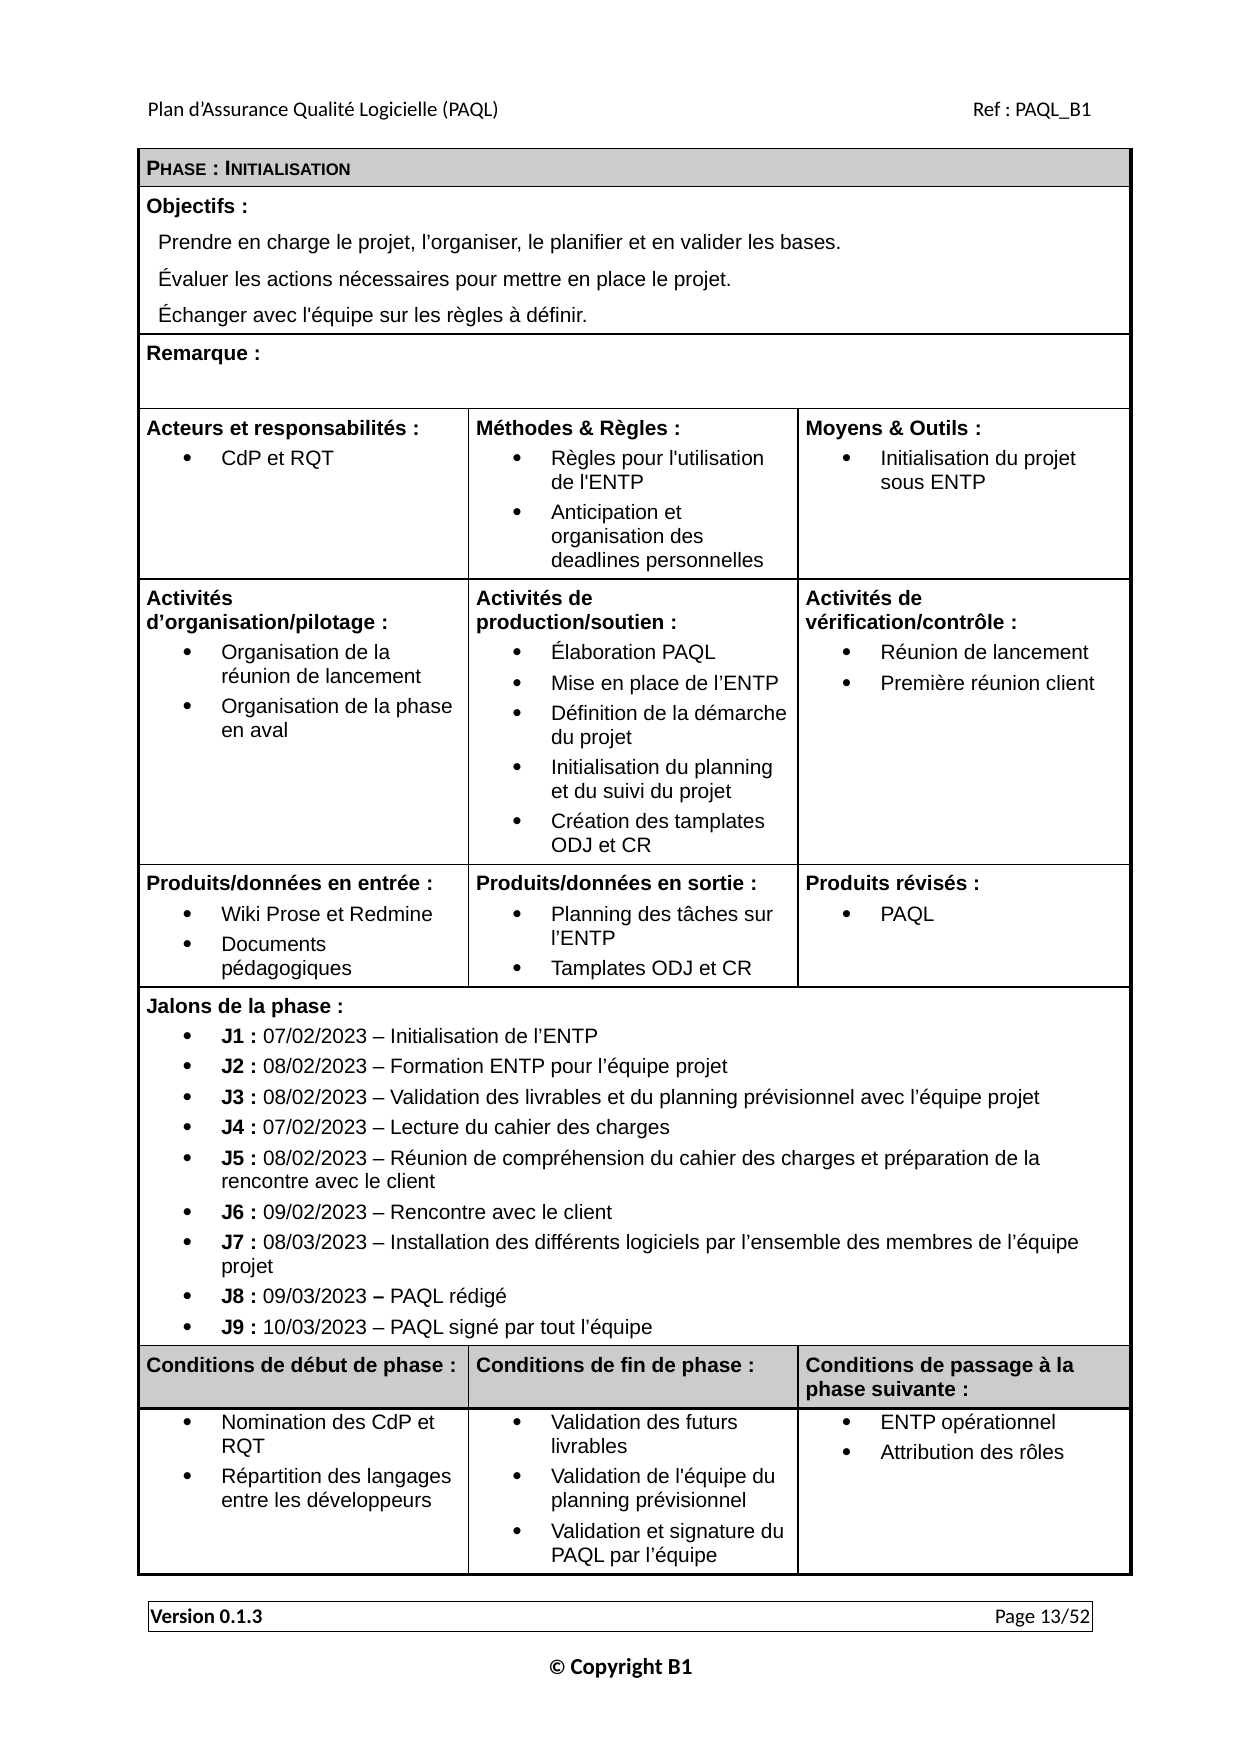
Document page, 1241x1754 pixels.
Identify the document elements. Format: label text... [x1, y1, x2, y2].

table_cell Activités de production/soutien : Élaboration PAQL Mise en place de l’ENTP Définition de la démarche du projet Initialisation du planning et du suivi du projet Création des tamplates ODJ et CR [469, 580, 797, 863]
table_cell Méthodes & Règles : Règles pour l'utilisation de l'ENTP Anticipation et organisation des deadlines personnelles [469, 409, 797, 578]
table_cell Conditions de passage à la phase suivante : [799, 1346, 1129, 1407]
table_cell Produits/données en sortie : Planning des tâches sur l’ENTP Tamplates ODJ et CR [469, 865, 797, 986]
table_cell Jalons de la phase : J1 : 07/02/2023 – Initialisation de l’ENTP J2 : 08/02/2023 – Formation ENTP pour l’équipe projet J3 : 08/02/2023 – Validation des livrables et du planning prévisionnel avec l’équipe projet J4 : 07/02/2023 – Lecture du cahier des charges J5 : 08/02/2023 – Réunion de compréhension du cahier des charges et préparation de la rencontre avec le client J6 : 09/02/2023 – Rencontre avec le client J7 : 08/03/2023 – Installation des différents logiciels par l’ensemble des membres de l’équipe projet J8 : 09/03/2023 – PAQL rédigé J9 : 10/03/2023 – PAQL signé par tout l’équipe [140, 988, 1129, 1345]
table_cell Activités d’organisation/pilotage : Organisation de la réunion de lancement Organisation de la phase en aval [140, 580, 468, 863]
table_cell Objectifs : Prendre en charge le projet, l’organiser, le planifier et en valider les bases. Évaluer les actions nécessaires pour mettre en place le projet. Échanger avec l'équipe sur les règles à définir. [140, 187, 1129, 333]
table_cell Acteurs et responsabilités : CdP et RQT [140, 409, 468, 578]
table_cell Produits révisés : PAQL [799, 865, 1129, 986]
table_header Phase : Initialisation [140, 149, 1129, 186]
table_cell Produits/données en entrée : Wiki Prose et Redmine Documents pédagogiques [140, 865, 468, 986]
table_cell Conditions de fin de phase : [469, 1346, 797, 1407]
table_cell Moyens & Outils : Initialisation du projet sous ENTP [799, 409, 1129, 578]
table_cell Remarque : [140, 335, 1129, 407]
table_cell ENTP opérationnel Attribution des rôles [799, 1410, 1129, 1573]
table_cell Conditions de début de phase : [140, 1346, 468, 1407]
table_cell Activités de vérification/contrôle : Réunion de lancement Première réunion client [799, 580, 1129, 863]
table_cell Validation des futurs livrables Validation de l'équipe du planning prévisionnel Validation et signature du PAQL par l’équipe [469, 1410, 797, 1573]
table_cell Nomination des CdP et RQT Répartition des langages entre les développeurs [140, 1410, 468, 1573]
